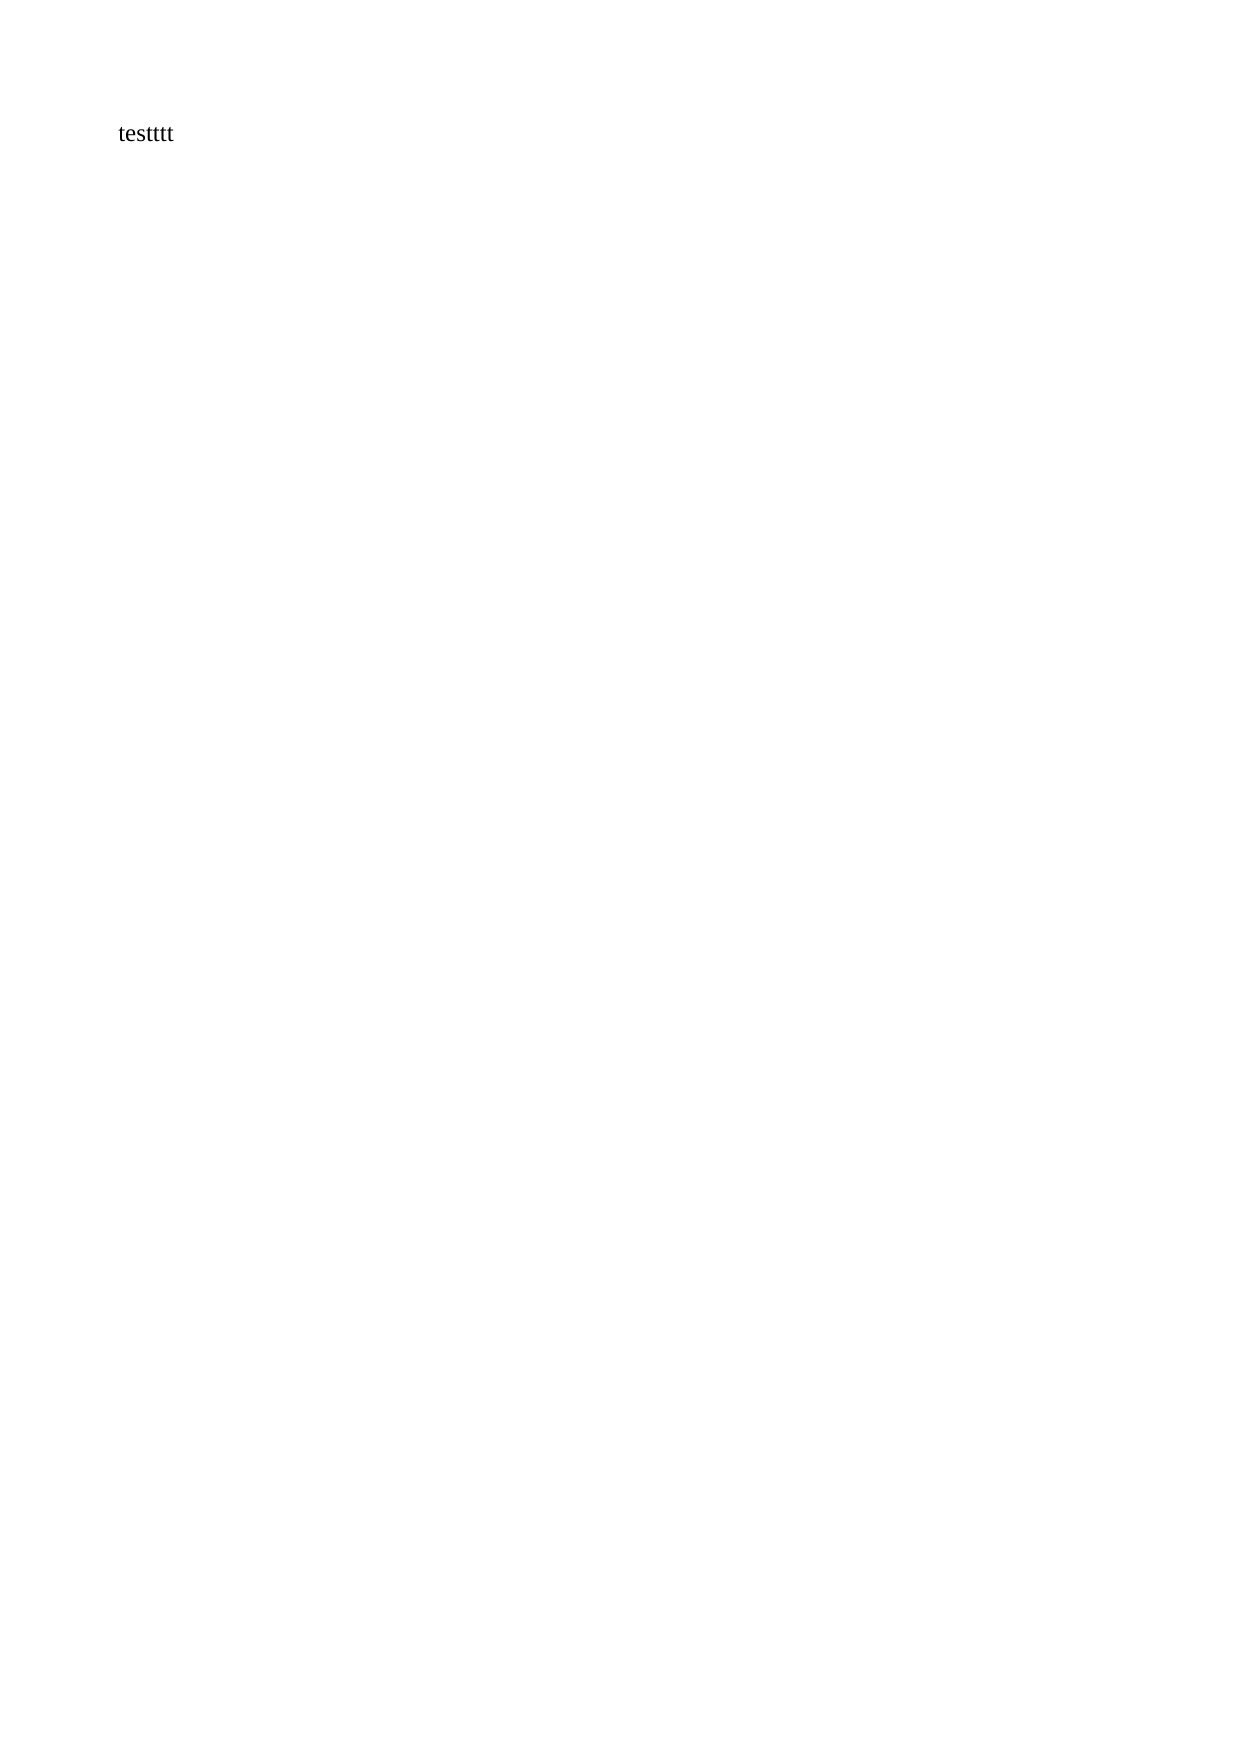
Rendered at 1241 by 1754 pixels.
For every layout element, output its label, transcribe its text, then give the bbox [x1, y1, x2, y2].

text testttt [118, 118, 1122, 147]
